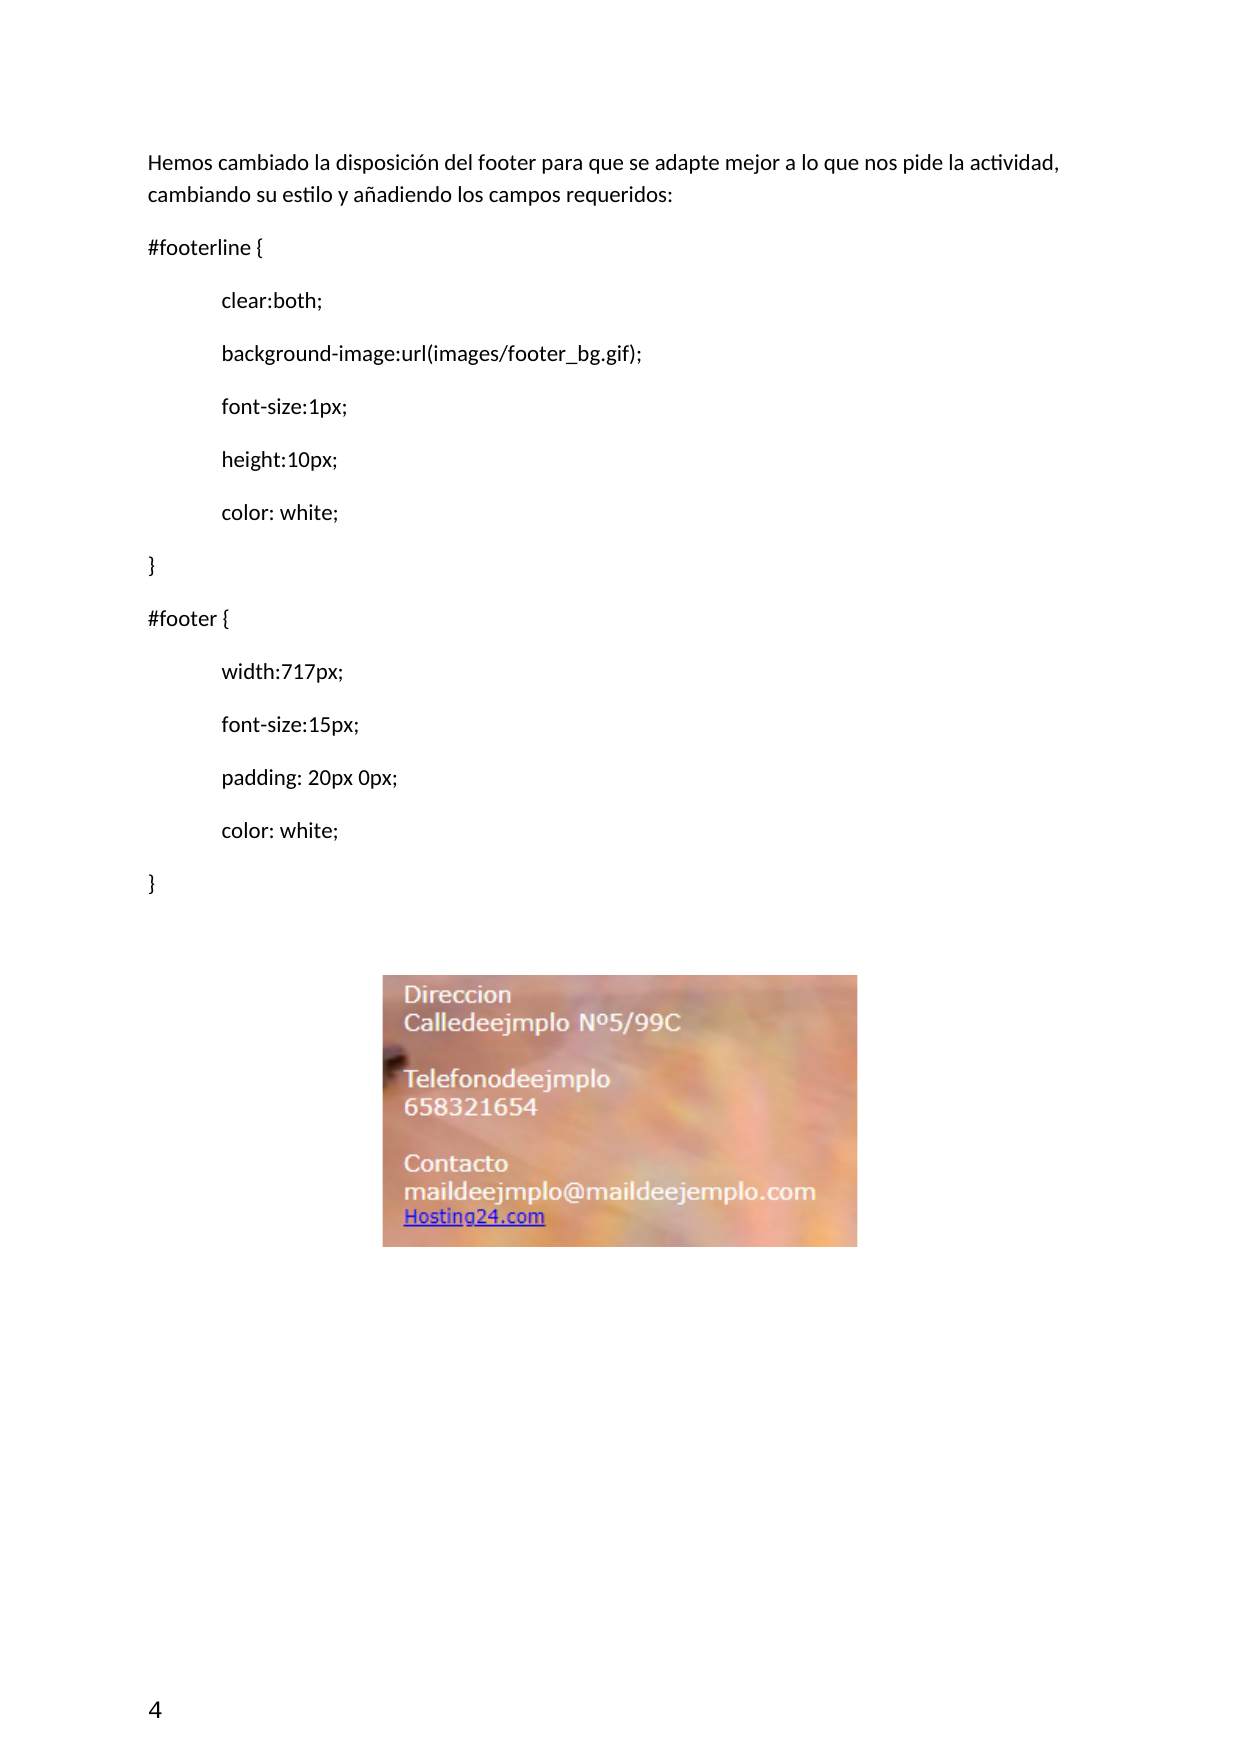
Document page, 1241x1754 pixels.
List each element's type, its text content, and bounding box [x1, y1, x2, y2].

list font-size:1px; [148, 392, 1092, 420]
list clear:both; [148, 286, 1092, 314]
list height:10px; [148, 445, 1092, 473]
list width:717px; [148, 657, 1092, 685]
picture [382, 975, 858, 1247]
list } [148, 551, 1092, 579]
list #footerline { [148, 233, 1092, 261]
list font-size:15px; [148, 710, 1092, 738]
list } [148, 869, 1092, 897]
list color: white; [148, 498, 1092, 526]
list background-image:url(images/footer_bg.gif); [148, 339, 1092, 367]
list color: white; [148, 816, 1092, 844]
list #footer { [148, 604, 1092, 632]
list padding: 20px 0px; [148, 763, 1092, 791]
list Hemos cambiado la disposición del footer para que se adapte mejor a lo que nos pide la actividad, cambiando su estilo y añadiendo los campos requeridos: [148, 148, 1092, 208]
